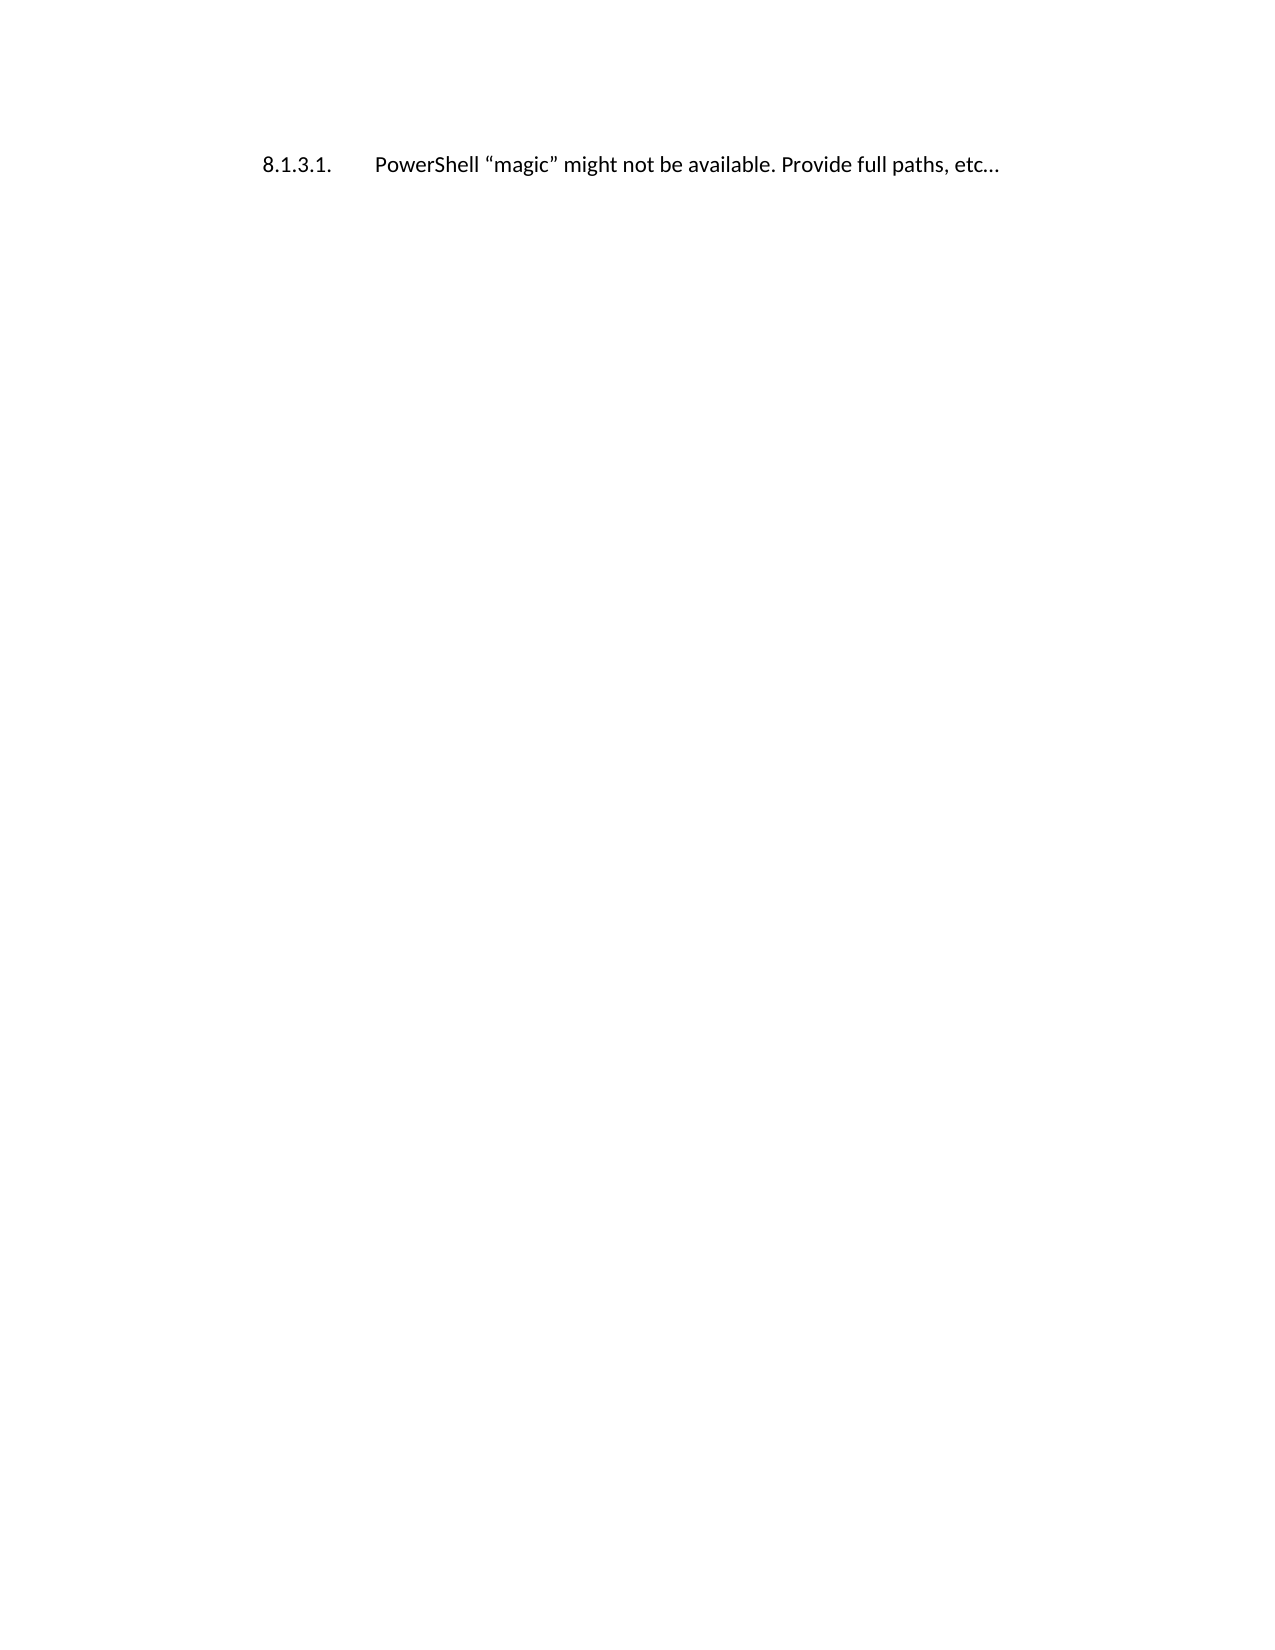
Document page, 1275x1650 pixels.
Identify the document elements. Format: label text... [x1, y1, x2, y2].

list PowerShell “magic” might not be available. Provide full paths, etc… [262, 150, 1125, 178]
